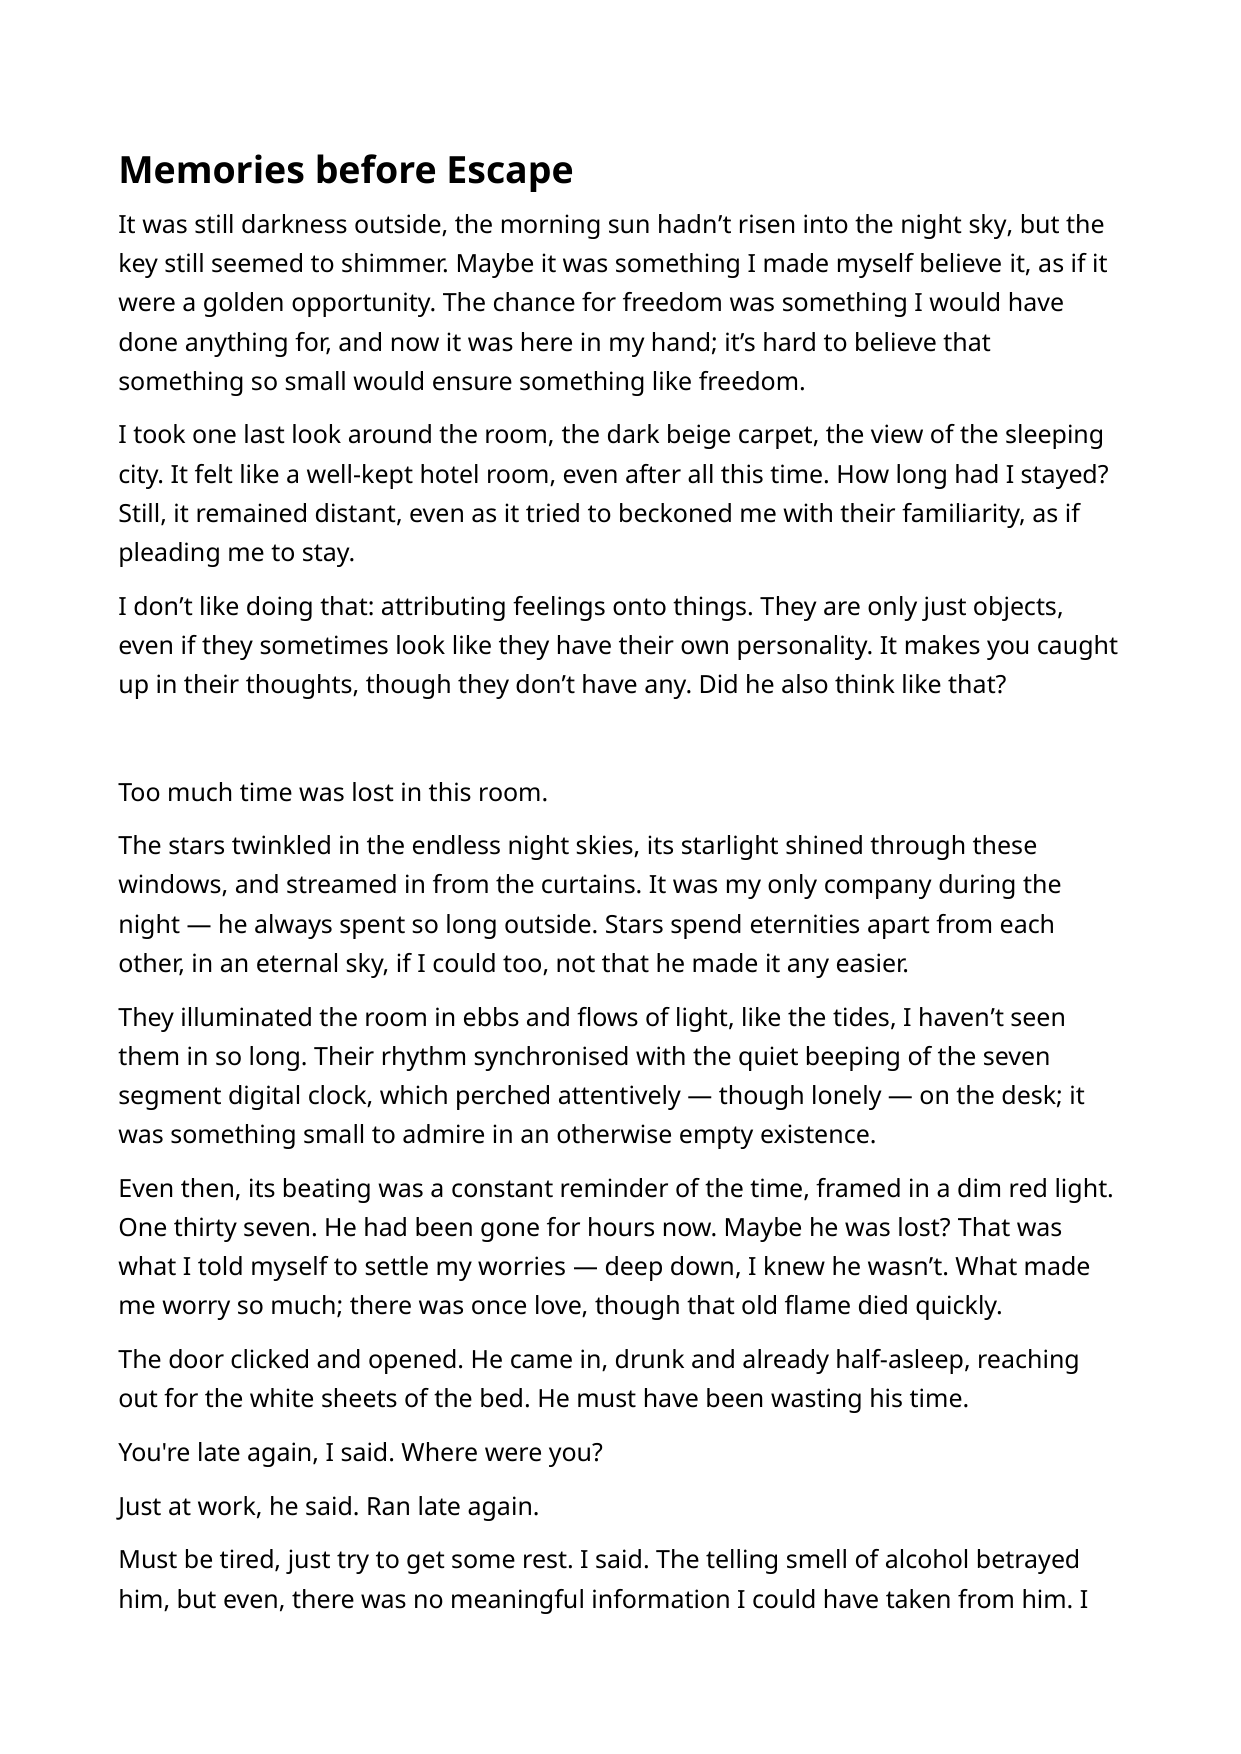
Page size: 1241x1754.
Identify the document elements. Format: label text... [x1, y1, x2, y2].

text I don’t like doing that: attributing feelings onto things. They are only just objects, even if they sometimes look like they have their own personality. It makes you caught up in their thoughts, though they don’t have any. Did he also think like that? [118, 588, 1122, 701]
text Just at work, he said. Ran late again. [118, 1488, 1122, 1522]
text The stars twinkled in the endless night skies, its starlight shined through these windows, and streamed in from the curtains. It was my only company during the night — he always spent so long outside. Stars spend eternities apart from each other, in an eternal sky, if I could too, not that he made it any easier. [118, 828, 1122, 979]
text I took one last look around the room, the dark beige carpet, the view of the sleeping city. It felt like a well-kept hotel room, even after all this time. How long had I stayed? Still, it remained distant, even as it tried to beckoned me with their familiarity, as if pleading me to stay. [118, 417, 1122, 569]
text It was still darkness outside, the morning sun hadn’t risen into the night sky, but the key still seemed to shimmer. Maybe it was something I made myself believe it, as if it were a golden opportunity. The chance for freedom was something I would have done anything for, and now it was here in my hand; it’s hard to believe that something so small would ensure something like freedom. [118, 207, 1122, 397]
subtitle Memories before Escape [118, 143, 1122, 194]
text Even then, its beating was a constant reminder of the time, framed in a dim red light. One thirty seven. He had been gone for hours now. Maybe he was lost? That was what I told myself to settle my worries — deep down, I knew he wasn’t. What made me worry so much; there was once love, though that old flame died quickly. [118, 1170, 1122, 1322]
text The door clicked and opened. He came in, drunk and already half-asleep, reaching out for the white sheets of the bed. He must have been wasting his time. [118, 1342, 1122, 1415]
text Must be tired, just try to get some rest. I said. The telling smell of alcohol betrayed him, but even, there was no meaningful information I could have taken from him. I [118, 1542, 1122, 1615]
text They illuminated the room in ebbs and flows of light, like the tides, I haven’t seen them in so long. Their rhythm synchronised with the quiet beeping of the seven segment digital clock, which perched attentively — though lonely — on the desk; it was something small to admire in an otherwise empty existence. [118, 999, 1122, 1151]
text Too much time was lost in this room. [118, 774, 1122, 808]
text You're late again, I said. Where were you? [118, 1434, 1122, 1469]
